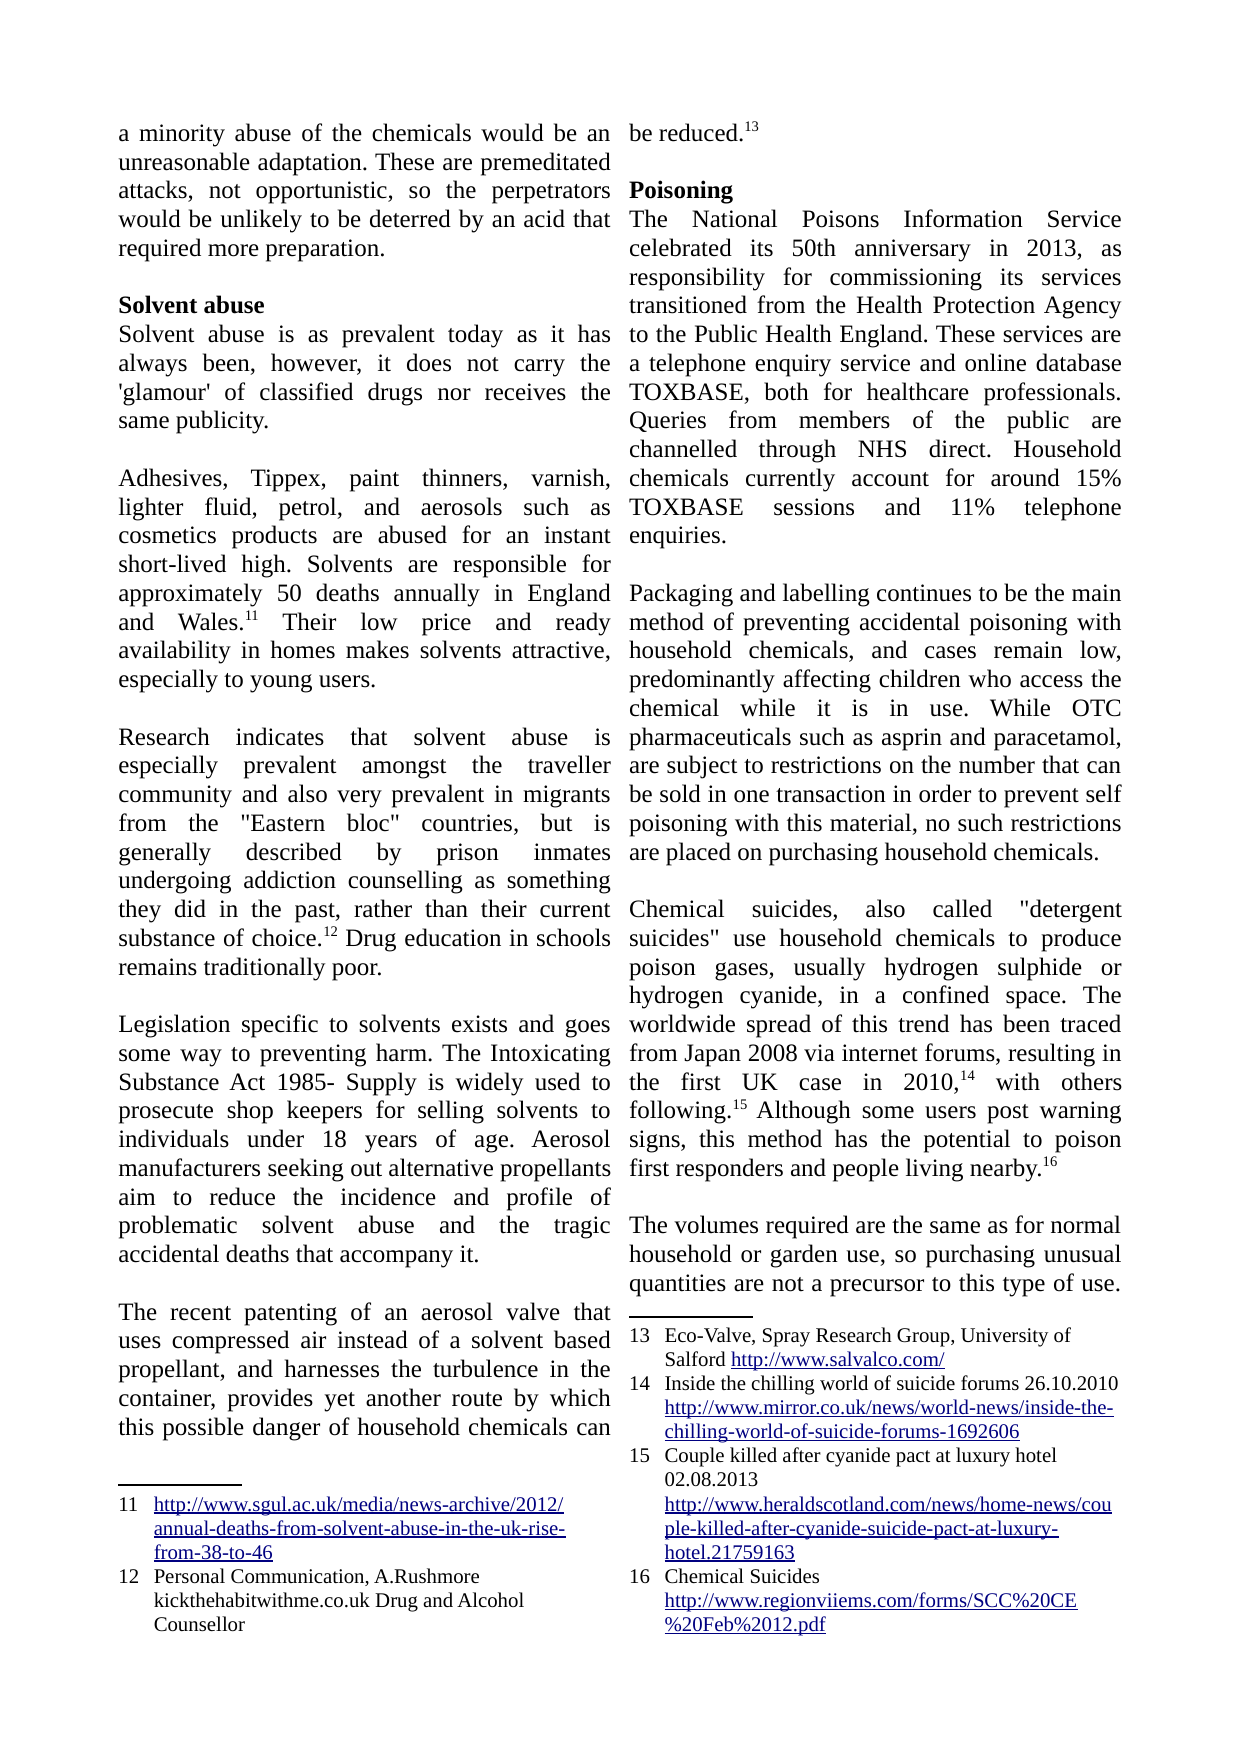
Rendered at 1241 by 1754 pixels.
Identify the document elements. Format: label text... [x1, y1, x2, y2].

text http://www.sgul.ac.uk/media/news-archive/2012/annual-deaths-from-solvent-abuse-in-the-uk-rise-from-38-to-46 [118, 1491, 611, 1564]
text The volumes required are the same as for normal household or garden use, so purchasing unusual quantities are not a precursor to this type of use. [629, 1211, 1122, 1297]
text Couple killed after cyanide pact at luxury hotel 02.08.2013 http://www.heraldscotland.com/news/home-news/couple-killed-after-cyanide-suicide-pact-at-luxury-hotel.21759163 [629, 1443, 1122, 1564]
text Packaging and labelling continues to be the main method of preventing accidental poisoning with household chemicals, and cases remain low, predominantly affecting children who access the chemical while it is in use. While OTC pharmaceuticals such as asprin and paracetamol, are subject to restrictions on the number that can be sold in one transaction in order to prevent self poisoning with this material, no such restrictions are placed on purchasing household chemicals. [629, 578, 1122, 866]
text Adhesives, Tippex, paint thinners, varnish, lighter fluid, petrol, and aerosols such as cosmetics products are abused for an instant short-lived high. Solvents are responsible for approximately 50 deaths annually in England and Wales. Their low price and ready availability in homes makes solvents attractive, especially to young users. [118, 463, 611, 693]
text The recent patenting of an aerosol valve that uses compressed air instead of a solvent based propellant, and harnesses the turbulence in the container, provides yet another route by which this possible danger of household chemicals can be reduced. [118, 1297, 611, 1441]
text Legislation specific to solvents exists and goes some way to preventing harm. The Intoxicating Substance Act 1985- Supply is widely used to prosecute shop keepers for selling solvents to individuals under 18 years of age. Aerosol manufacturers seeking out alternative propellants aim to reduce the incidence and profile of problematic solvent abuse and the tragic accidental deaths that accompany it. [118, 1009, 611, 1268]
text Inside the chilling world of suicide forums 26.10.2010 http://www.mirror.co.uk/news/world-news/inside-the-chilling-world-of-suicide-forums-1692606 [629, 1371, 1122, 1443]
text Solvent abuse is as prevalent today as it has always been, however, it does not carry the 'glamour' of classified drugs nor receives the same publicity. [118, 319, 611, 434]
text Poisoning [629, 176, 1122, 204]
text a minority abuse of the chemicals would be an unreasonable adaptation. These are premeditated attacks, not opportunistic, so the perpetrators would be unlikely to be deterred by an acid that required more preparation. [118, 118, 611, 262]
text Research indicates that solvent abuse is especially prevalent amongst the traveller community and also very prevalent in migrants from the "Eastern bloc" countries, but is generally described by prison inmates undergoing addiction counselling as something they did in the past, rather than their current substance of choice. Drug education in schools remains traditionally poor. [118, 722, 611, 981]
text Chemical Suicides http://www.regionviiems.com/forms/SCC%20CE%20Feb%2012.pdf [629, 1564, 1122, 1636]
text Solvent abuse [118, 291, 611, 319]
text Eco-Valve, Spray Research Group, University of Salford http://www.salvalco.com/ [629, 1323, 1122, 1371]
text The recent patenting of an aerosol valve that uses compressed air instead of a solvent based propellant, and harnesses the turbulence in the container, provides yet another route by which this possible danger of household chemicals can be reduced. [629, 118, 1122, 147]
text Chemical suicides, also called "detergent suicides" use household chemicals to produce poison gases, usually hydrogen sulphide or hydrogen cyanide, in a confined space. The worldwide spread of this trend has been traced from Japan 2008 via internet forums, resulting in the first UK case in 2010, with others following. Although some users post warning signs, this method has the potential to poison first responders and people living nearby. [629, 894, 1122, 1182]
text The National Poisons Information Service celebrated its 50th anniversary in 2013, as responsibility for commissioning its services transitioned from the Health Protection Agency to the Public Health England. These services are a telephone enquiry service and online database TOXBASE, both for healthcare professionals. Queries from members of the public are channelled through NHS direct. Household chemicals currently account for around 15% TOXBASE sessions and 11% telephone enquiries. [629, 204, 1122, 549]
text Personal Communication, A.Rushmore kickthehabitwithme.co.uk Drug and Alcohol Counsellor [118, 1564, 611, 1636]
